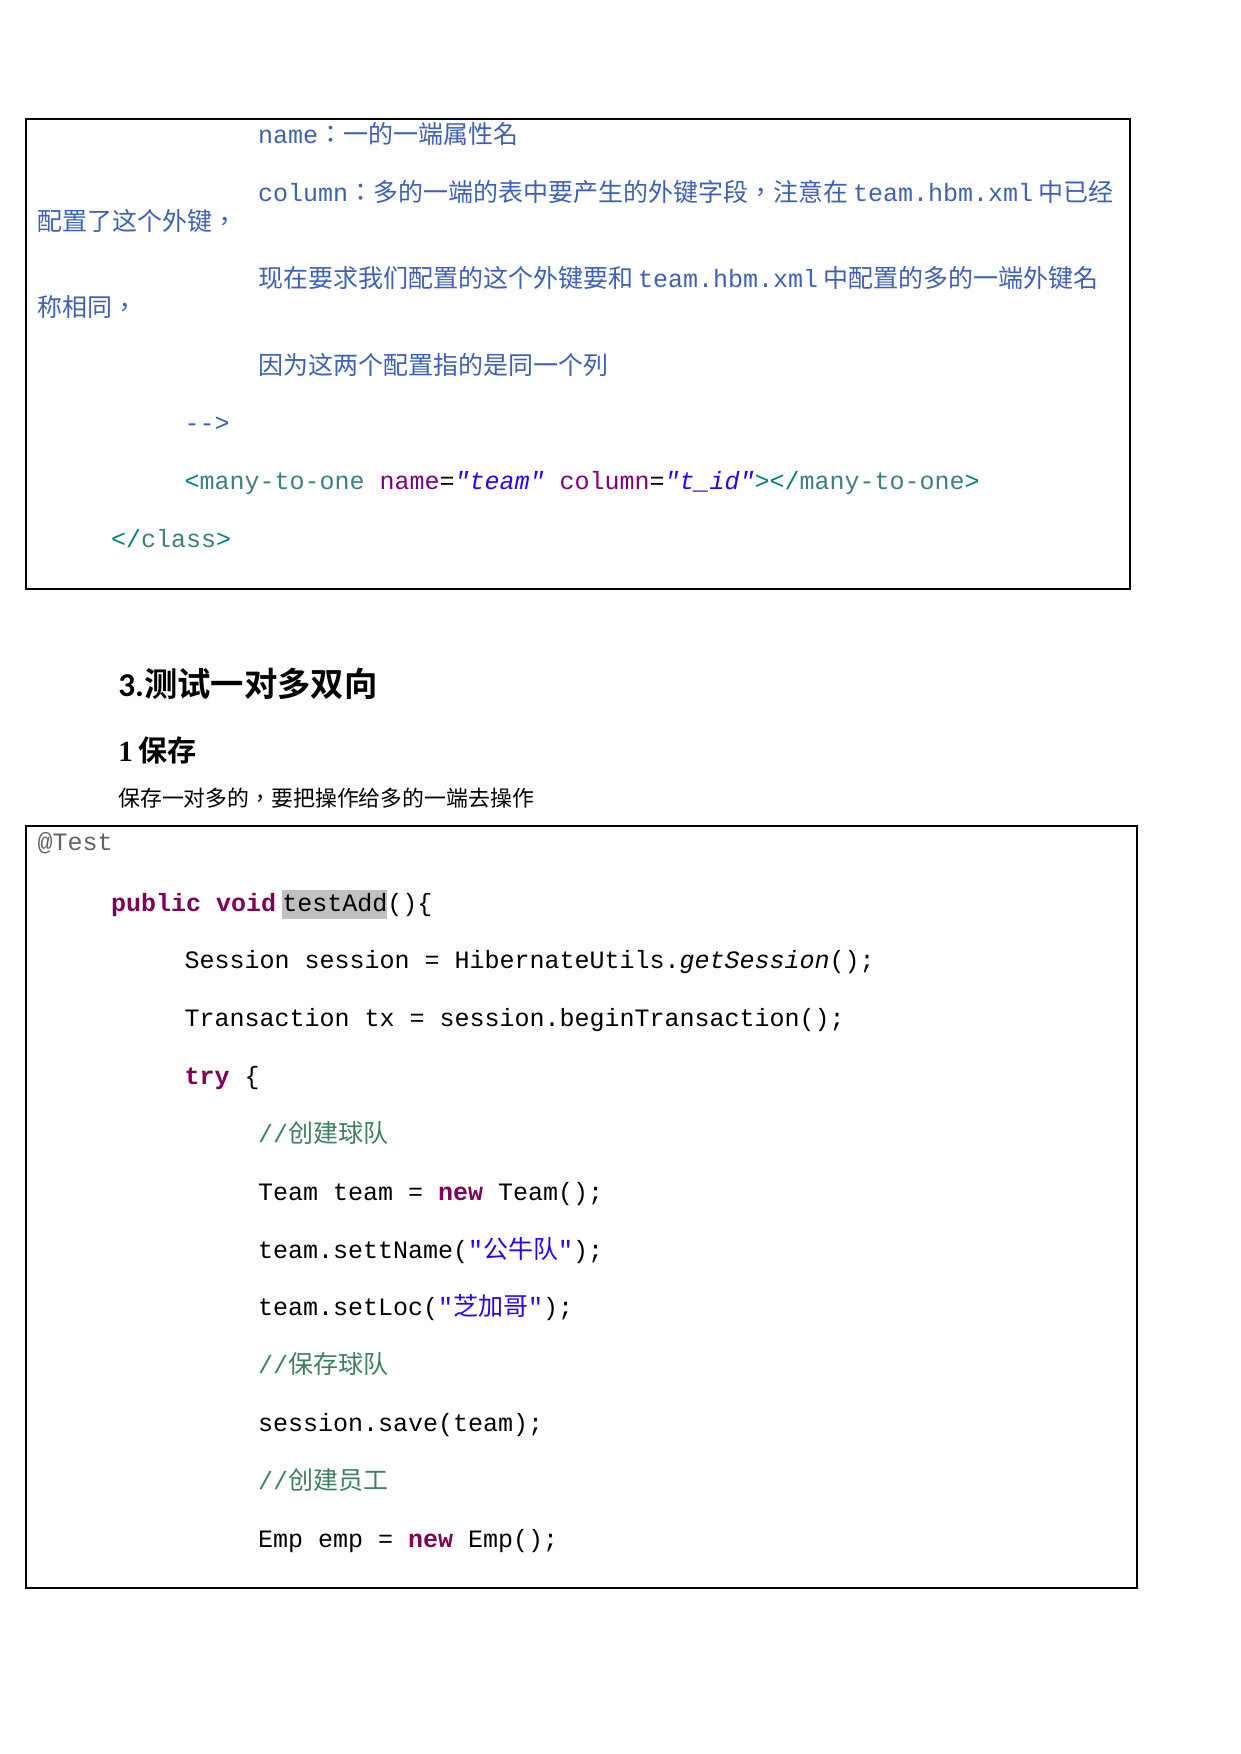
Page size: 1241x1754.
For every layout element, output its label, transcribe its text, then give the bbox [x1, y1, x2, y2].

table_header name：一的一端属性名 column：多的一端的表中要产生的外键字段，注意在team.hbm.xml中已经配置了这个外键， 现在要求我们配置的这个外键要和team.hbm.xml中配置的多的一端外键名称相同， 因为这两个配置指的是同一个列 --> <many-to-one name="team" column="t_id"></many-to-one> </class> [27, 120, 1129, 587]
subtitle 1保存 [118, 731, 1122, 770]
subtitle 3.测试一对多双向 [118, 657, 1122, 706]
table_header @Test public void testAdd(){ Session session = HibernateUtils.getSession(); Transaction tx = session.beginTransaction(); try { //创建球队 Team team = new Team(); team.settName("公牛队"); team.setLoc("芝加哥"); //保存球队 session.save(team); //创建员工 Emp emp = new Emp(); [27, 827, 1136, 1587]
text 保存一对多的，要把操作给多的一端去操作 [118, 783, 1122, 812]
